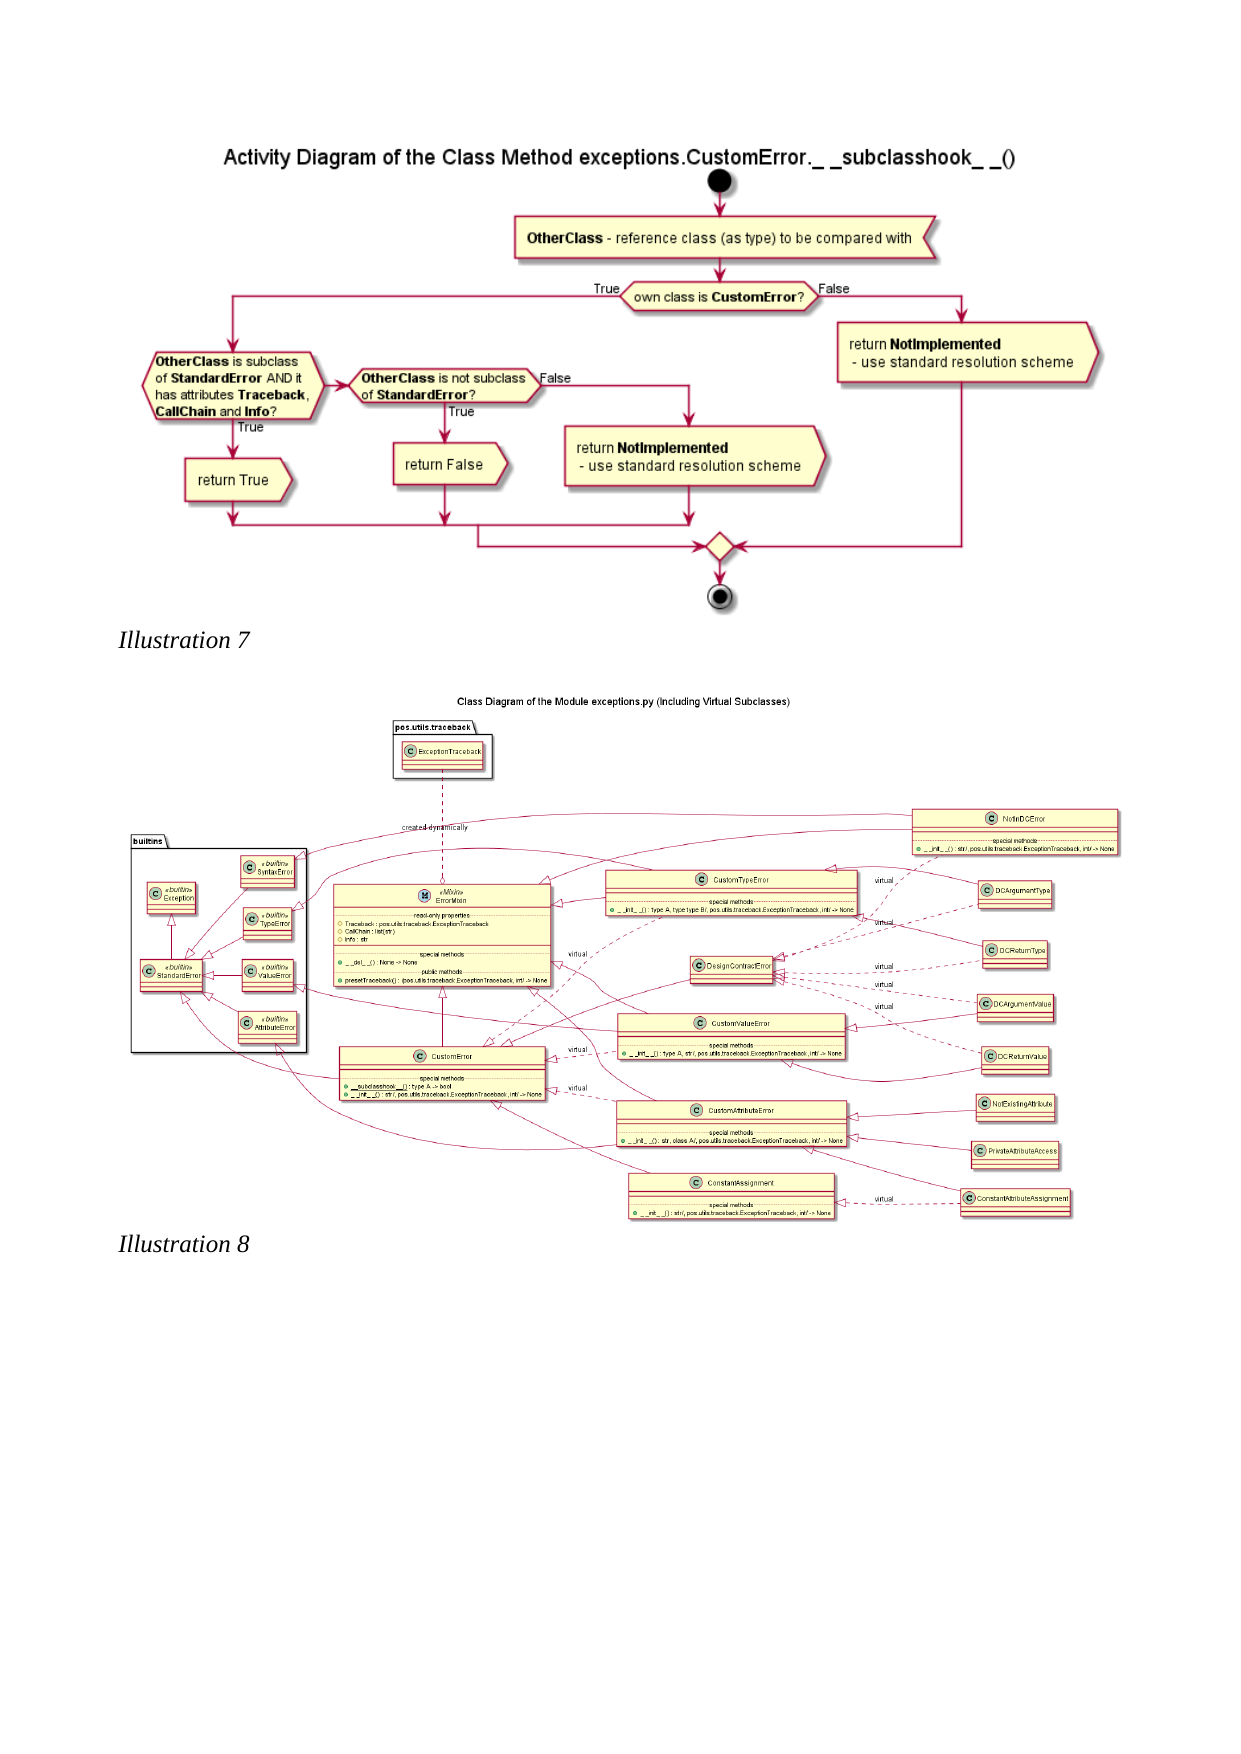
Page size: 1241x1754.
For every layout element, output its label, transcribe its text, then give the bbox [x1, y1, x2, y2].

picture [118, 130, 1123, 620]
text Illustration 7 [118, 620, 1122, 654]
picture [118, 695, 1123, 1224]
text Illustration 8 [118, 1224, 1122, 1258]
